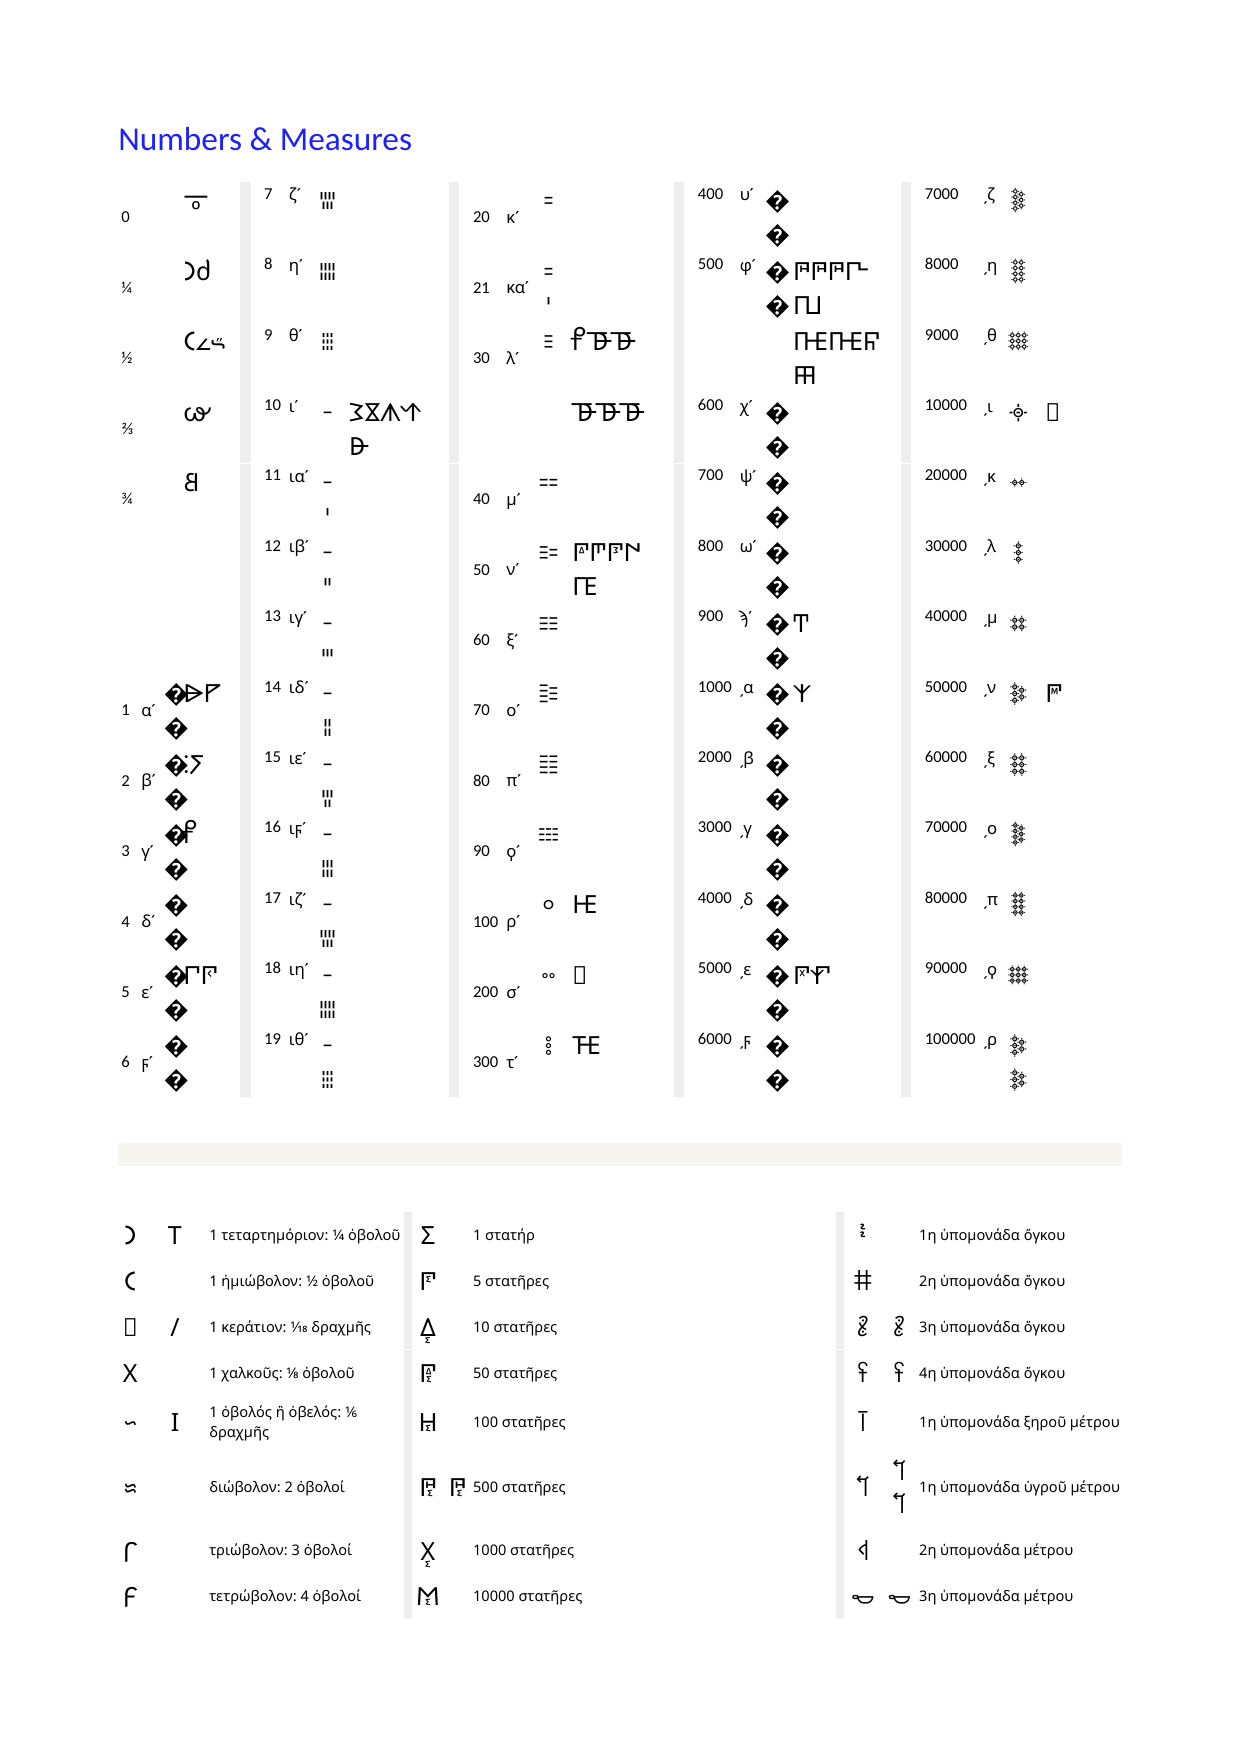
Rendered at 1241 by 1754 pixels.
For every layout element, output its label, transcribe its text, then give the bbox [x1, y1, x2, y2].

table_cell 100 στατῆρες [471, 1396, 836, 1447]
table_cell [891, 816, 901, 886]
table_cell 𐄌 [172, 1074, 180, 1084]
table_cell 𐄊 [161, 886, 180, 956]
table_cell ιθʹ [286, 1027, 313, 1097]
table_cell [460, 393, 470, 463]
table_cell 𐄎 [313, 252, 346, 323]
table_cell 500 [695, 252, 737, 323]
table_cell [142, 1573, 207, 1619]
table_cell 2η ὑπομονάδα ὄγκου [917, 1258, 1122, 1304]
table_cell 𐄐𐄏 [313, 1027, 346, 1097]
table_cell 1 ὀβολός ἢ ὀβελός: 1/6 δραχμῆς [208, 1396, 404, 1447]
table_cell 𐄈 [172, 793, 180, 803]
table_cell ͵ξ [980, 745, 1004, 816]
table_cell 𐅠𐅡𐅢𐅣𐅤 [346, 393, 439, 463]
table_cell 𐅛𐅜 [180, 745, 230, 816]
table_cell 𐄉 [161, 816, 180, 886]
table_cell [346, 323, 439, 393]
table_cell 𐅏 [412, 1258, 443, 1304]
table_cell 𐄉 [172, 863, 180, 873]
table_cell [790, 745, 891, 816]
table_cell ͵η [980, 252, 1004, 323]
table_header [443, 1212, 471, 1258]
table_cell [534, 393, 569, 463]
table_cell 𐄽 [844, 1447, 881, 1527]
table_cell 𐄫 [1004, 393, 1042, 463]
table_cell 𐄧 [762, 1027, 790, 1097]
table_header 𐄍 [313, 182, 346, 252]
table_header κʹ [503, 182, 534, 252]
table_cell [230, 886, 240, 956]
table_cell [138, 323, 161, 393]
table_cell 𐅁 [118, 1258, 142, 1304]
table_cell [449, 604, 459, 675]
table_cell 1000 [695, 675, 737, 745]
table_cell [790, 534, 891, 604]
table_cell [762, 323, 790, 393]
table_cell [674, 323, 684, 393]
table_cell [901, 534, 911, 604]
table_cell 𐄇 [172, 722, 180, 732]
table_cell γʹ [138, 816, 161, 886]
table_cell [901, 816, 911, 886]
table_cell [891, 886, 901, 956]
table_cell 40000 [922, 604, 980, 675]
table_cell [439, 464, 449, 534]
table_cell 21 [470, 252, 503, 323]
table_cell οʹ [503, 675, 534, 745]
table_cell [161, 323, 180, 393]
table_cell νʹ [503, 534, 534, 604]
table_cell [901, 675, 911, 745]
table_cell ͵ν [980, 675, 1004, 745]
table_cell 13 [261, 604, 286, 675]
table_cell 80 [470, 745, 503, 816]
table_cell [664, 252, 674, 323]
table_cell [240, 1027, 251, 1097]
table_header [836, 1212, 844, 1258]
table_cell [251, 816, 261, 886]
table_cell [901, 886, 911, 956]
table_cell [685, 675, 695, 745]
table_header 20 [470, 182, 503, 252]
table_cell 2000 [695, 745, 737, 816]
table_cell 5 στατῆρες [471, 1258, 836, 1304]
table_cell [664, 745, 674, 816]
table_cell [230, 604, 240, 675]
table_cell [449, 393, 459, 463]
table_cell 11 [261, 464, 286, 534]
table_cell [911, 745, 922, 816]
table_cell τετρώβολον: 4 ὀβολοί [208, 1573, 404, 1619]
table_cell [161, 252, 180, 323]
table_cell [230, 745, 240, 816]
table_cell 𐄈 [161, 745, 180, 816]
table_cell 𐄲 [1004, 886, 1042, 956]
table_cell [443, 1304, 471, 1349]
table_cell [138, 252, 161, 323]
table_cell ιεʹ [286, 745, 313, 816]
table_cell χʹ [737, 393, 762, 463]
table_cell [251, 393, 261, 463]
table_cell ιηʹ [286, 956, 313, 1027]
table_cell 100000 [922, 1027, 980, 1097]
table_cell [138, 393, 161, 463]
table_cell [836, 1527, 844, 1573]
table_cell [1042, 464, 1073, 534]
table_cell ηʹ [286, 252, 313, 323]
table_header 7 [261, 182, 286, 252]
table_cell ιϝʹ [286, 816, 313, 886]
table_cell [118, 534, 138, 604]
table_header [664, 182, 674, 252]
table_cell [460, 464, 470, 534]
table_header ζʹ [286, 182, 313, 252]
table_cell 𐄛 [534, 1027, 569, 1097]
table_header [569, 182, 664, 252]
table_cell [901, 252, 911, 323]
table_cell [685, 745, 695, 816]
table_cell 60000 [922, 745, 980, 816]
table_cell ½ [118, 323, 138, 393]
table_cell 𐅼 [118, 1396, 142, 1447]
table_cell [251, 604, 261, 675]
table_cell [449, 534, 459, 604]
table_cell [346, 252, 439, 323]
table_cell [685, 393, 695, 463]
table_cell [685, 1027, 695, 1097]
table_cell [891, 323, 901, 393]
table_cell 𐆯 [569, 956, 664, 1027]
table_cell [404, 1350, 412, 1396]
table_cell 30000 [922, 534, 980, 604]
table_cell [439, 816, 449, 886]
table_cell [251, 675, 261, 745]
table_cell Ͳ [790, 604, 891, 675]
table_cell [685, 323, 695, 393]
table_cell [240, 464, 251, 534]
table_cell [251, 886, 261, 956]
table_cell [460, 604, 470, 675]
table_cell 1 ἡμιώβολον: 1/2 ὀβολοῦ [208, 1258, 404, 1304]
table_cell [240, 675, 251, 745]
table_cell [230, 816, 240, 886]
table_cell [230, 675, 240, 745]
table_cell [449, 323, 459, 393]
table_cell 3η ὑπομονάδα ὄγκου [917, 1304, 1122, 1349]
table_cell [460, 816, 470, 886]
table_cell 𐅮𐅮𐅯𐅰 [790, 323, 891, 393]
table_cell 𐄙 [534, 886, 569, 956]
table_cell [240, 534, 251, 604]
table_cell 𐅓 [443, 1447, 471, 1527]
table_cell 1 χαλκοῦς: 1/8 ὀβολοῦ [208, 1350, 404, 1396]
table_cell ͵ο [980, 816, 1004, 886]
table_header 𐆊 [180, 182, 230, 252]
table_cell [240, 816, 251, 886]
table_cell ιʹ [286, 393, 313, 463]
table_cell 𐄤 [762, 816, 790, 886]
table_cell [404, 1258, 412, 1304]
table_cell 𐄊 [172, 899, 180, 909]
table_cell 𐄣 [762, 745, 790, 816]
table_cell [161, 604, 180, 675]
table_cell 14 [261, 675, 286, 745]
table_cell [118, 604, 138, 675]
table_cell βʹ [138, 745, 161, 816]
table_cell 1η ὑπομονάδα ὑγροῦ μέτρου [917, 1447, 1122, 1527]
table_cell [901, 745, 911, 816]
table_cell [240, 956, 251, 1027]
table_cell [180, 886, 230, 956]
table_cell διώβολον: 2 ὀβολοί [208, 1447, 404, 1527]
table_cell 𐅪 [569, 886, 664, 956]
table_cell ιδʹ [286, 675, 313, 745]
table_cell [901, 323, 911, 393]
table_cell [251, 323, 261, 393]
table_cell ωʹ [737, 534, 762, 604]
table_cell [240, 886, 251, 956]
table_cell 𐄥 [762, 886, 790, 956]
table_cell [449, 675, 459, 745]
table_cell 700 [695, 464, 737, 534]
table_cell [695, 323, 737, 393]
table_cell [180, 604, 230, 675]
table_header [230, 182, 240, 252]
table_cell [346, 886, 439, 956]
table_cell 50 στατῆρες [471, 1350, 836, 1396]
table_cell [836, 1573, 844, 1619]
table_header [901, 182, 911, 252]
table_cell 𐆠𐅥𐅥 [569, 323, 664, 393]
table_cell [460, 1027, 470, 1097]
table_cell [836, 1258, 844, 1304]
table_cell 𐅃𐅟 [180, 956, 230, 1027]
table_cell [569, 252, 664, 323]
table_cell [230, 534, 240, 604]
table_cell [346, 956, 439, 1027]
table_cell [911, 816, 922, 886]
table_cell 𐄠 [762, 534, 790, 604]
table_cell [664, 464, 674, 534]
table_cell 𐄩 [1004, 252, 1042, 323]
table_cell 12 [261, 534, 286, 604]
table_cell 𐆮 [118, 1304, 142, 1349]
table_cell [836, 1304, 844, 1349]
table_cell πʹ [503, 745, 534, 816]
table_cell 15 [261, 745, 286, 816]
table_cell 𐄋 [172, 970, 180, 980]
table_cell 3 [118, 816, 138, 886]
table_cell 𐄏 [313, 323, 346, 393]
table_cell 8 [261, 252, 286, 323]
table_cell [449, 252, 459, 323]
table_cell 𐅅𐅅𐅅𐅬𐅭 [790, 252, 891, 323]
table_cell [911, 323, 922, 393]
table_cell [881, 1396, 917, 1447]
table_cell 6000 [695, 1027, 737, 1097]
table_cell 5000 [695, 956, 737, 1027]
table_cell ͵κ [980, 464, 1004, 534]
table_cell [685, 534, 695, 604]
table_cell 1 κεράτιον: 1/18 δραχμῆς [208, 1304, 404, 1349]
table_header Σ︀ [412, 1212, 443, 1258]
table_cell 𐄼 [844, 1396, 881, 1447]
table_cell [674, 1027, 684, 1097]
table_cell [836, 1350, 844, 1396]
table_cell 5 [118, 956, 138, 1027]
table_cell 𐄐𐄇 [313, 464, 346, 534]
table_cell ιζʹ [286, 886, 313, 956]
table_header ͵ζ [980, 182, 1004, 252]
table_cell φʹ [737, 252, 762, 323]
table_header [685, 182, 695, 252]
table_cell [161, 393, 180, 463]
table_cell [901, 464, 911, 534]
table_cell [891, 464, 901, 534]
table_cell ͵α [737, 675, 762, 745]
table_cell [891, 393, 901, 463]
table_cell 𐅐 [412, 1304, 443, 1349]
table_cell 10 [261, 393, 286, 463]
table_cell [240, 393, 251, 463]
table_cell [674, 393, 684, 463]
table_cell ρʹ [503, 886, 534, 956]
table_cell [891, 604, 901, 675]
table_header [138, 182, 161, 252]
table_header 1 στατήρ [471, 1212, 836, 1258]
table_cell [230, 252, 240, 323]
table_cell 70 [470, 675, 503, 745]
table_cell σʹ [503, 956, 534, 1027]
table_cell ϙʹ [503, 816, 534, 886]
table_cell [180, 1027, 230, 1097]
table_header [460, 182, 470, 252]
table_header 400 [695, 182, 737, 252]
table_cell [836, 1396, 844, 1447]
table_cell 𐄮 [1004, 604, 1042, 675]
table_cell 2 [118, 745, 138, 816]
table_cell [569, 604, 664, 675]
table_cell εʹ [138, 956, 161, 1027]
table_cell [881, 1527, 917, 1573]
table_cell 𐄋 [161, 956, 180, 1027]
table_cell [569, 745, 664, 816]
table_cell 70000 [922, 816, 980, 886]
table_cell Χ [118, 1350, 142, 1396]
table_cell ϡʹ [737, 604, 762, 675]
table_cell [674, 604, 684, 675]
table_cell [449, 464, 459, 534]
table_cell [911, 252, 922, 323]
table_cell [439, 956, 449, 1027]
table_cell ιαʹ [286, 464, 313, 534]
table_cell 𐅆𐅲 [790, 956, 891, 1027]
table_cell [142, 1527, 207, 1573]
table_header 1η ὑπομονάδα ὄγκου [917, 1212, 1122, 1258]
table_cell λʹ [503, 323, 534, 393]
table_cell [230, 1027, 240, 1097]
table_cell καʹ [503, 252, 534, 323]
table_cell [685, 252, 695, 323]
table_header [240, 182, 251, 252]
table_cell [346, 675, 439, 745]
table_cell 𐄳 [1004, 956, 1042, 1027]
table_cell 90 [470, 816, 503, 886]
table_header [790, 182, 891, 252]
table_cell αʹ [138, 675, 161, 745]
table_header 𐄸 [844, 1212, 881, 1258]
table_header 0 [118, 182, 138, 252]
table_cell [1042, 745, 1073, 816]
table_cell 𐄦 [762, 956, 790, 1027]
table_cell [664, 1027, 674, 1097]
table_cell 4 [118, 886, 138, 956]
table_cell 𐄇 [161, 675, 180, 745]
table_cell 𐄺 [844, 1304, 881, 1349]
table_cell ιγʹ [286, 604, 313, 675]
table_cell [460, 886, 470, 956]
table_cell [439, 323, 449, 393]
table_header [891, 182, 901, 252]
table_cell 𐄇 [172, 688, 180, 698]
table_cell [911, 534, 922, 604]
table_cell 𐄺 [881, 1304, 917, 1349]
table_cell [911, 464, 922, 534]
table_cell 900 [695, 604, 737, 675]
table_header 𐄜 [762, 182, 790, 252]
table_cell δʹ [138, 886, 161, 956]
table_header [439, 182, 449, 252]
table_cell 𐅫 [569, 1027, 664, 1097]
table_cell 𐄔 [534, 534, 569, 604]
table_cell [901, 393, 911, 463]
table_cell 𐄚 [534, 956, 569, 1027]
table_cell 𐄖 [534, 675, 569, 745]
table_cell 𐄗 [534, 745, 569, 816]
table_cell [161, 534, 180, 604]
table_cell [569, 675, 664, 745]
table_cell 𐄪 [1004, 323, 1042, 393]
table_header 𐅀 [118, 1212, 142, 1258]
table_cell [346, 464, 439, 534]
table_cell 𐄻 [844, 1350, 881, 1396]
table_cell [1042, 252, 1073, 323]
table_cell 4000 [695, 886, 737, 956]
table_cell 8000 [922, 252, 980, 323]
table_cell [685, 956, 695, 1027]
table_cell [674, 816, 684, 886]
table_cell 4η ὑπομονάδα ὄγκου [917, 1350, 1122, 1396]
table_cell [230, 393, 240, 463]
table_cell [911, 886, 922, 956]
table_cell [891, 956, 901, 1027]
table_cell [1042, 956, 1073, 1027]
table_cell [685, 604, 695, 675]
table_cell ͵μ [980, 604, 1004, 675]
table_cell [251, 534, 261, 604]
table_cell 𐄰 [1004, 745, 1042, 816]
table_header 𐄑 [534, 182, 569, 252]
text Numbers & Measures [118, 118, 1122, 159]
table_cell [439, 745, 449, 816]
table_cell 𐄑𐄇 [534, 252, 569, 323]
table_cell 10000 στατῆρες [471, 1573, 836, 1619]
table_cell 𐄊 [172, 933, 180, 943]
table_cell 𐄐𐄋 [313, 745, 346, 816]
table_cell 𐄞 [762, 393, 790, 463]
table_cell [439, 252, 449, 323]
table_cell 90000 [922, 956, 980, 1027]
table_cell ͵ϙ [980, 956, 1004, 1027]
table_cell ͵ρ [980, 1027, 1004, 1097]
table_cell 𐄹 [844, 1258, 881, 1304]
table_cell 𐅙𐅚 [180, 675, 230, 745]
table_cell [460, 956, 470, 1027]
table_cell [404, 1396, 412, 1447]
table_cell ͵θ [980, 323, 1004, 393]
table_cell 𐄢 [762, 675, 790, 745]
table_cell [664, 393, 674, 463]
table_cell [790, 886, 891, 956]
table_cell [470, 393, 503, 463]
table_cell 200 [470, 956, 503, 1027]
table_cell ͵π [980, 886, 1004, 956]
table_cell 𐄿 [881, 1573, 917, 1619]
table_cell [346, 1027, 439, 1097]
table_cell [790, 1027, 891, 1097]
table_cell [230, 464, 240, 534]
table_cell 𐄌 [172, 1040, 180, 1050]
table_cell 𐄐𐄊 [313, 675, 346, 745]
table_cell 60 [470, 604, 503, 675]
table_cell [240, 604, 251, 675]
table_cell [404, 1304, 412, 1349]
table_cell [449, 745, 459, 816]
table_cell 9000 [922, 323, 980, 393]
table_cell ͵ε [737, 956, 762, 1027]
table_cell [443, 1573, 471, 1619]
table_cell 10 στατῆρες [471, 1304, 836, 1349]
table_cell 𐄝 [762, 252, 790, 323]
table_header [911, 182, 922, 252]
table_cell 𐅔 [412, 1527, 443, 1573]
table_cell 𐅿 [118, 1573, 142, 1619]
table_cell 1 [118, 675, 138, 745]
table_cell 𐄻 [881, 1350, 917, 1396]
table_header [449, 182, 459, 252]
table_cell [901, 1027, 911, 1097]
table_cell 100 [470, 886, 503, 956]
table_cell 50000 [922, 675, 980, 745]
table_cell [790, 393, 891, 463]
table_cell [443, 1396, 471, 1447]
table_cell 17 [261, 886, 286, 956]
table_cell ιβʹ [286, 534, 313, 604]
table_cell [685, 886, 695, 956]
table_cell θʹ [286, 323, 313, 393]
table_cell 300 [470, 1027, 503, 1097]
table_cell 600 [695, 393, 737, 463]
table_cell 1η ὑπομονάδα ξηροῦ μέτρου [917, 1396, 1122, 1447]
table_cell [142, 1447, 207, 1527]
table_cell [664, 534, 674, 604]
table_cell 𐅸 [180, 464, 230, 534]
table_cell [404, 1573, 412, 1619]
table_header [1042, 182, 1073, 252]
table_cell 𐄐𐄍 [313, 886, 346, 956]
table_cell [443, 1527, 471, 1573]
table_cell [911, 393, 922, 463]
table_cell / [142, 1304, 207, 1349]
table_cell ͵δ [737, 886, 762, 956]
table_cell [346, 604, 439, 675]
table_cell [674, 464, 684, 534]
table_cell [891, 1027, 901, 1097]
table_cell ⅔ [118, 393, 138, 463]
table_cell 𐄉 [172, 829, 180, 839]
table_cell 𐄕 [534, 604, 569, 675]
table_cell [836, 1447, 844, 1527]
table_cell 𐅄𐅦𐅧𐅨𐅩 [569, 534, 664, 604]
table_cell [251, 1027, 261, 1097]
table_cell ͵ϝ [737, 1027, 762, 1097]
table_cell [664, 886, 674, 956]
table_cell [664, 604, 674, 675]
table_cell 𐄟 [762, 464, 790, 534]
table_cell 𐄿 [844, 1573, 881, 1619]
table_cell 3000 [695, 816, 737, 886]
table_cell 𐆭 [1042, 393, 1073, 463]
table_cell τριώβολον: 3 ὀβολοί [208, 1527, 404, 1573]
table_cell [251, 745, 261, 816]
table_cell Ι [142, 1396, 207, 1447]
table_cell [911, 956, 922, 1027]
table_cell [251, 464, 261, 534]
table_cell [240, 745, 251, 816]
table_cell [460, 745, 470, 816]
table_cell ͵ι [980, 393, 1004, 463]
table_cell 2η ὑπομονάδα μέτρου [917, 1527, 1122, 1573]
table_cell 𐄓 [534, 464, 569, 534]
table_cell [503, 393, 534, 463]
table_cell [664, 956, 674, 1027]
table_cell 𐄯𐄯 [1004, 1027, 1042, 1097]
table_cell [230, 956, 240, 1027]
table_cell τʹ [503, 1027, 534, 1097]
table_header υʹ [737, 182, 762, 252]
table_cell 40 [470, 464, 503, 534]
table_cell [142, 1350, 207, 1396]
table_cell [138, 464, 161, 534]
table_header 𐄨 [1004, 182, 1042, 252]
table_cell 𐄱 [1004, 816, 1042, 886]
table_cell [891, 675, 901, 745]
table_cell [251, 252, 261, 323]
table_cell 3η ὑπομονάδα μέτρου [917, 1573, 1122, 1619]
table_cell 𐄈 [172, 759, 180, 769]
table_cell [346, 745, 439, 816]
table_cell [180, 534, 230, 604]
table_header [161, 182, 180, 252]
table_cell ¾ [118, 464, 138, 534]
table_cell [891, 252, 901, 323]
table_cell [161, 464, 180, 534]
table_header [251, 182, 261, 252]
table_cell [1042, 534, 1073, 604]
table_cell [569, 816, 664, 886]
table_cell 𐄡 [762, 604, 790, 675]
table_cell 50 [470, 534, 503, 604]
table_cell 𐅓 [412, 1447, 443, 1527]
table_cell ϝʹ [138, 1027, 161, 1097]
table_cell [664, 816, 674, 886]
table_cell [460, 675, 470, 745]
table_cell 9 [261, 323, 286, 393]
table_cell [251, 956, 261, 1027]
table_cell ͵γ [737, 816, 762, 886]
table_cell [138, 604, 161, 675]
table_header Τ [142, 1212, 207, 1258]
table_cell ξʹ [503, 604, 534, 675]
table_cell 6 [118, 1027, 138, 1097]
table_cell 𐄯 [1004, 675, 1042, 745]
table_cell 𐅇 [1042, 675, 1073, 745]
table_cell [1042, 1027, 1073, 1097]
table_cell 18 [261, 956, 286, 1027]
table_cell [911, 1027, 922, 1097]
table_cell [230, 323, 240, 393]
table_cell [674, 745, 684, 816]
table_cell [404, 1527, 412, 1573]
table_cell ͵λ [980, 534, 1004, 604]
table_cell [460, 252, 470, 323]
table_cell [685, 464, 695, 534]
table_cell 𐅱 [790, 675, 891, 745]
table_cell [443, 1258, 471, 1304]
table_cell [664, 675, 674, 745]
table_cell [439, 886, 449, 956]
table_cell [449, 816, 459, 886]
table_cell [790, 464, 891, 534]
table_cell [439, 675, 449, 745]
table_cell [443, 1350, 471, 1396]
table_cell 𐅾 [118, 1527, 142, 1573]
table_cell 𐅀𐆋 [180, 252, 230, 323]
table_cell [439, 604, 449, 675]
table_cell [674, 956, 684, 1027]
table_cell 𐅒 [412, 1396, 443, 1447]
table_cell [439, 534, 449, 604]
table_cell [449, 886, 459, 956]
table_cell [737, 323, 762, 393]
table_cell 19 [261, 1027, 286, 1097]
table_cell 𐄐𐄌 [313, 816, 346, 886]
table_cell 𐄭 [1004, 534, 1042, 604]
table_cell [404, 1447, 412, 1527]
table_header [881, 1212, 917, 1258]
table_cell 𐅁𐅵𐅶 [180, 323, 230, 393]
table_cell 𐄽𐄽 [881, 1447, 917, 1527]
table_header [346, 182, 439, 252]
table_cell 𐄾 [844, 1527, 881, 1573]
table_cell 𐄬 [1004, 464, 1042, 534]
table_cell 800 [695, 534, 737, 604]
table_cell ¼ [118, 252, 138, 323]
table_cell [449, 956, 459, 1027]
table_cell [901, 604, 911, 675]
table_cell [460, 323, 470, 393]
table_cell ψʹ [737, 464, 762, 534]
table_cell [1042, 816, 1073, 886]
table_cell 20000 [922, 464, 980, 534]
table_cell 𐄐𐄈 [313, 534, 346, 604]
table_header [674, 182, 684, 252]
table_header 1 τεταρτημόριον: 1/4 ὀβολοῦ [208, 1212, 404, 1258]
table_cell [664, 323, 674, 393]
table_cell 𐄋 [172, 1004, 180, 1014]
table_cell [674, 886, 684, 956]
table_cell 10000 [922, 393, 980, 463]
table_cell [901, 956, 911, 1027]
table_cell [138, 534, 161, 604]
table_cell [685, 816, 695, 886]
table_cell [674, 534, 684, 604]
table_header 7000 [922, 182, 980, 252]
table_cell [346, 534, 439, 604]
table_cell [881, 1258, 917, 1304]
table_cell [1042, 604, 1073, 675]
table_cell 𐄐 [313, 393, 346, 463]
table_cell ͵β [737, 745, 762, 816]
table_cell 𐄘 [534, 816, 569, 886]
table_cell 𐅑 [412, 1350, 443, 1396]
table_cell [1042, 323, 1073, 393]
table_cell [891, 745, 901, 816]
table_cell 𐄒 [534, 323, 569, 393]
table_cell [569, 464, 664, 534]
table_cell 𐆠 [180, 816, 230, 886]
table_cell 30 [470, 323, 503, 393]
table_header [404, 1212, 412, 1258]
table_cell 𐄐𐄉 [313, 604, 346, 675]
table_cell 𐄐𐄎 [313, 956, 346, 1027]
table_cell [449, 1027, 459, 1097]
table_cell [240, 252, 251, 323]
table_cell [240, 323, 251, 393]
table_cell 1000 στατῆρες [471, 1527, 836, 1573]
table_cell 𐅕 [412, 1573, 443, 1619]
table_cell [674, 675, 684, 745]
table_cell [911, 604, 922, 675]
table_cell 𐅷 [180, 393, 230, 463]
table_cell 𐅽 [118, 1447, 142, 1527]
table_cell [1042, 886, 1073, 956]
table_cell [460, 534, 470, 604]
table_cell 16 [261, 816, 286, 886]
table_cell [790, 816, 891, 886]
table_cell [439, 393, 449, 463]
table_cell μʹ [503, 464, 534, 534]
table_cell 𐅥𐅥𐅥 [569, 393, 664, 463]
table_cell 𐄌 [161, 1027, 180, 1097]
table_cell 80000 [922, 886, 980, 956]
table_cell [891, 534, 901, 604]
table_cell [346, 816, 439, 886]
table_cell 500 στατῆρες [471, 1447, 836, 1527]
table_cell [439, 1027, 449, 1097]
table_cell [911, 675, 922, 745]
table_cell [142, 1258, 207, 1304]
table_cell [674, 252, 684, 323]
